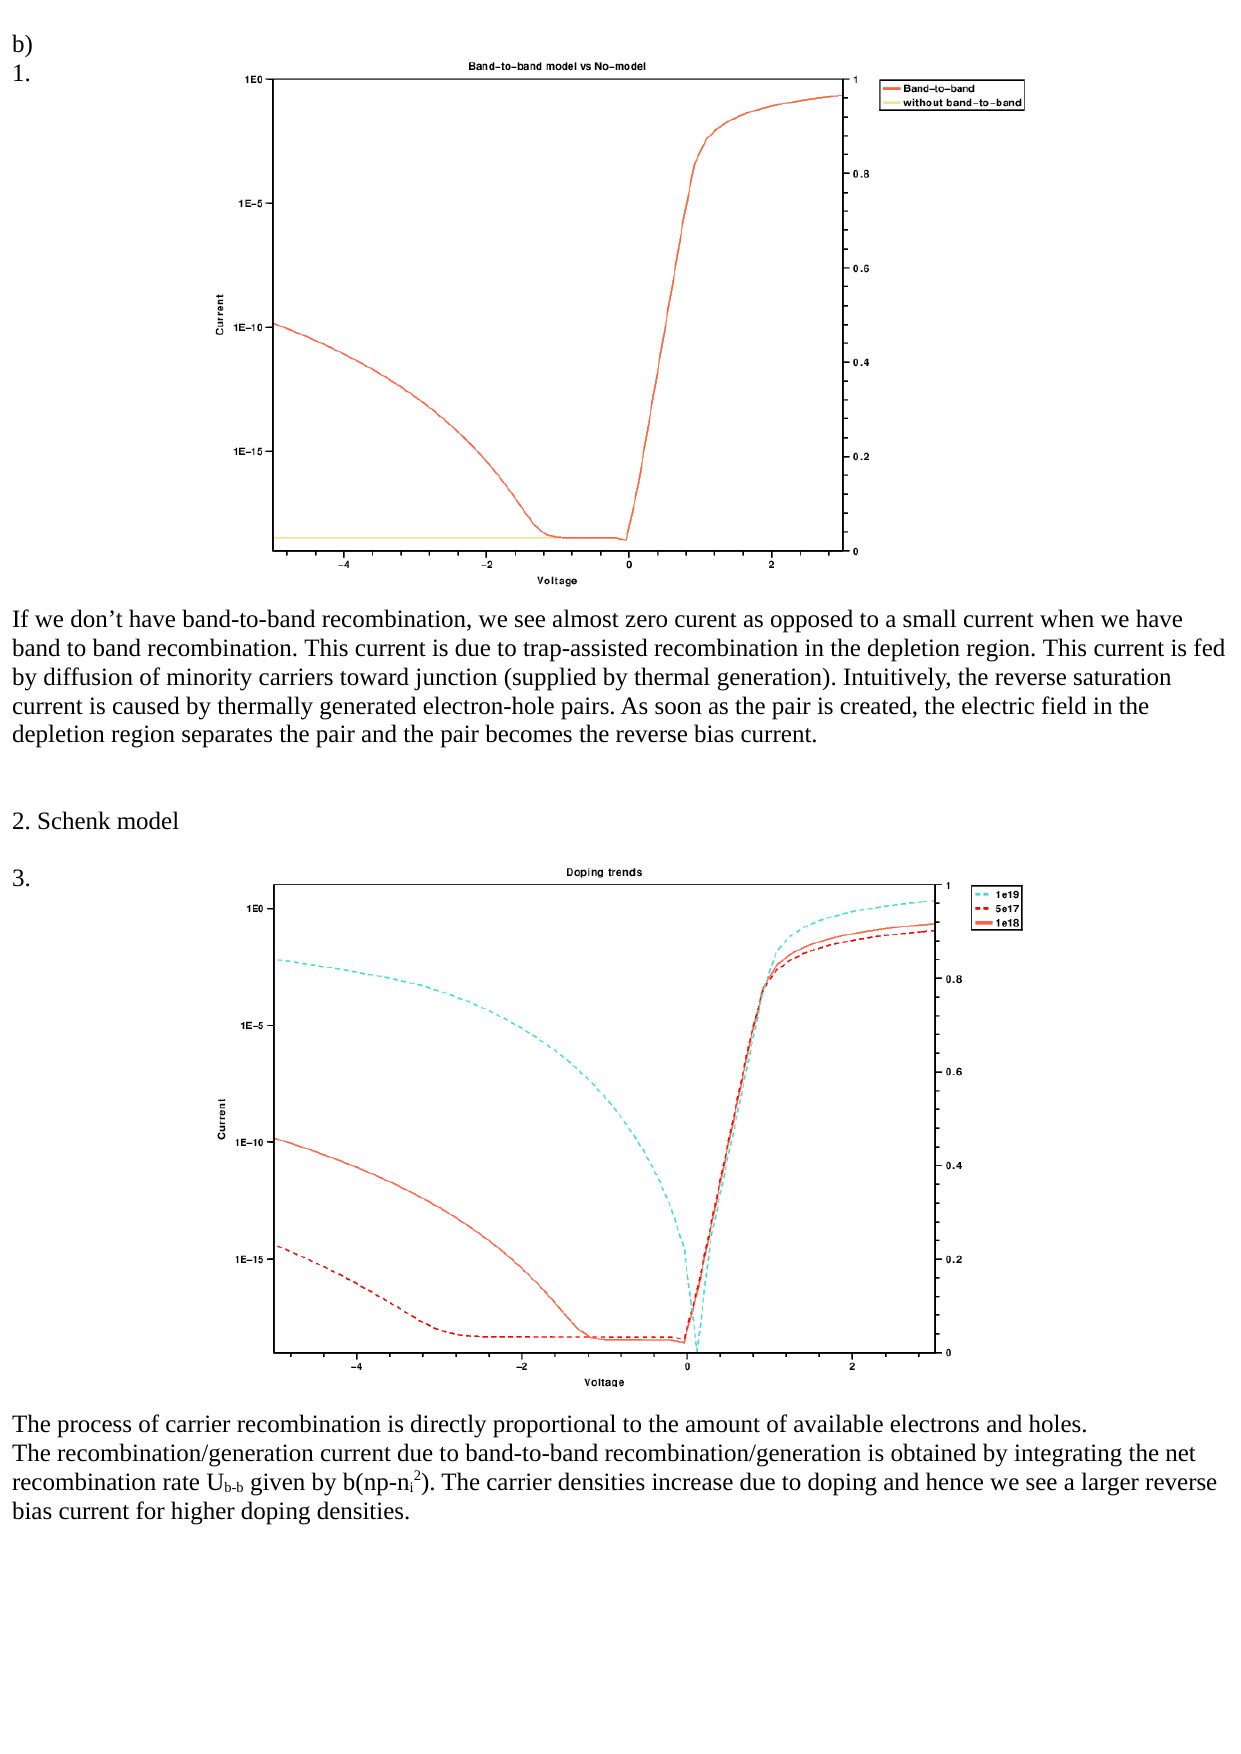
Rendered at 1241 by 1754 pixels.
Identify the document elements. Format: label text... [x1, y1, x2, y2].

text 2. Schenk model [12, 806, 1228, 834]
text 1. [12, 58, 215, 87]
text [1025, 863, 1228, 892]
text The process of carrier recombination is directly proportional to the amount of available electrons and holes. [12, 1409, 1228, 1438]
text If we don’t have band-to-band recombination, we see almost zero curent as opposed to a small current when we have band to band recombination. This current is due to trap-assisted recombination in the depletion region. This current is fed by diffusion of minority carriers toward junction (supplied by thermal generation). Intuitively, the reverse saturation current is caused by thermally generated electron-hole pairs. As soon as the pair is created, the electric field in the depletion region separates the pair and the pair becomes the reverse bias current. [12, 604, 1228, 748]
text 3. [12, 863, 215, 892]
picture [215, 862, 1025, 1387]
text [1025, 58, 1228, 87]
picture [215, 58, 1025, 587]
text b) [12, 29, 1228, 58]
text The recombination/generation current due to band-to-band recombination/generation is obtained by integrating the net recombination rate Ub-b given by b(np-ni2). The carrier densities increase due to doping and hence we see a larger reverse bias current for higher doping densities. [12, 1438, 1228, 1524]
